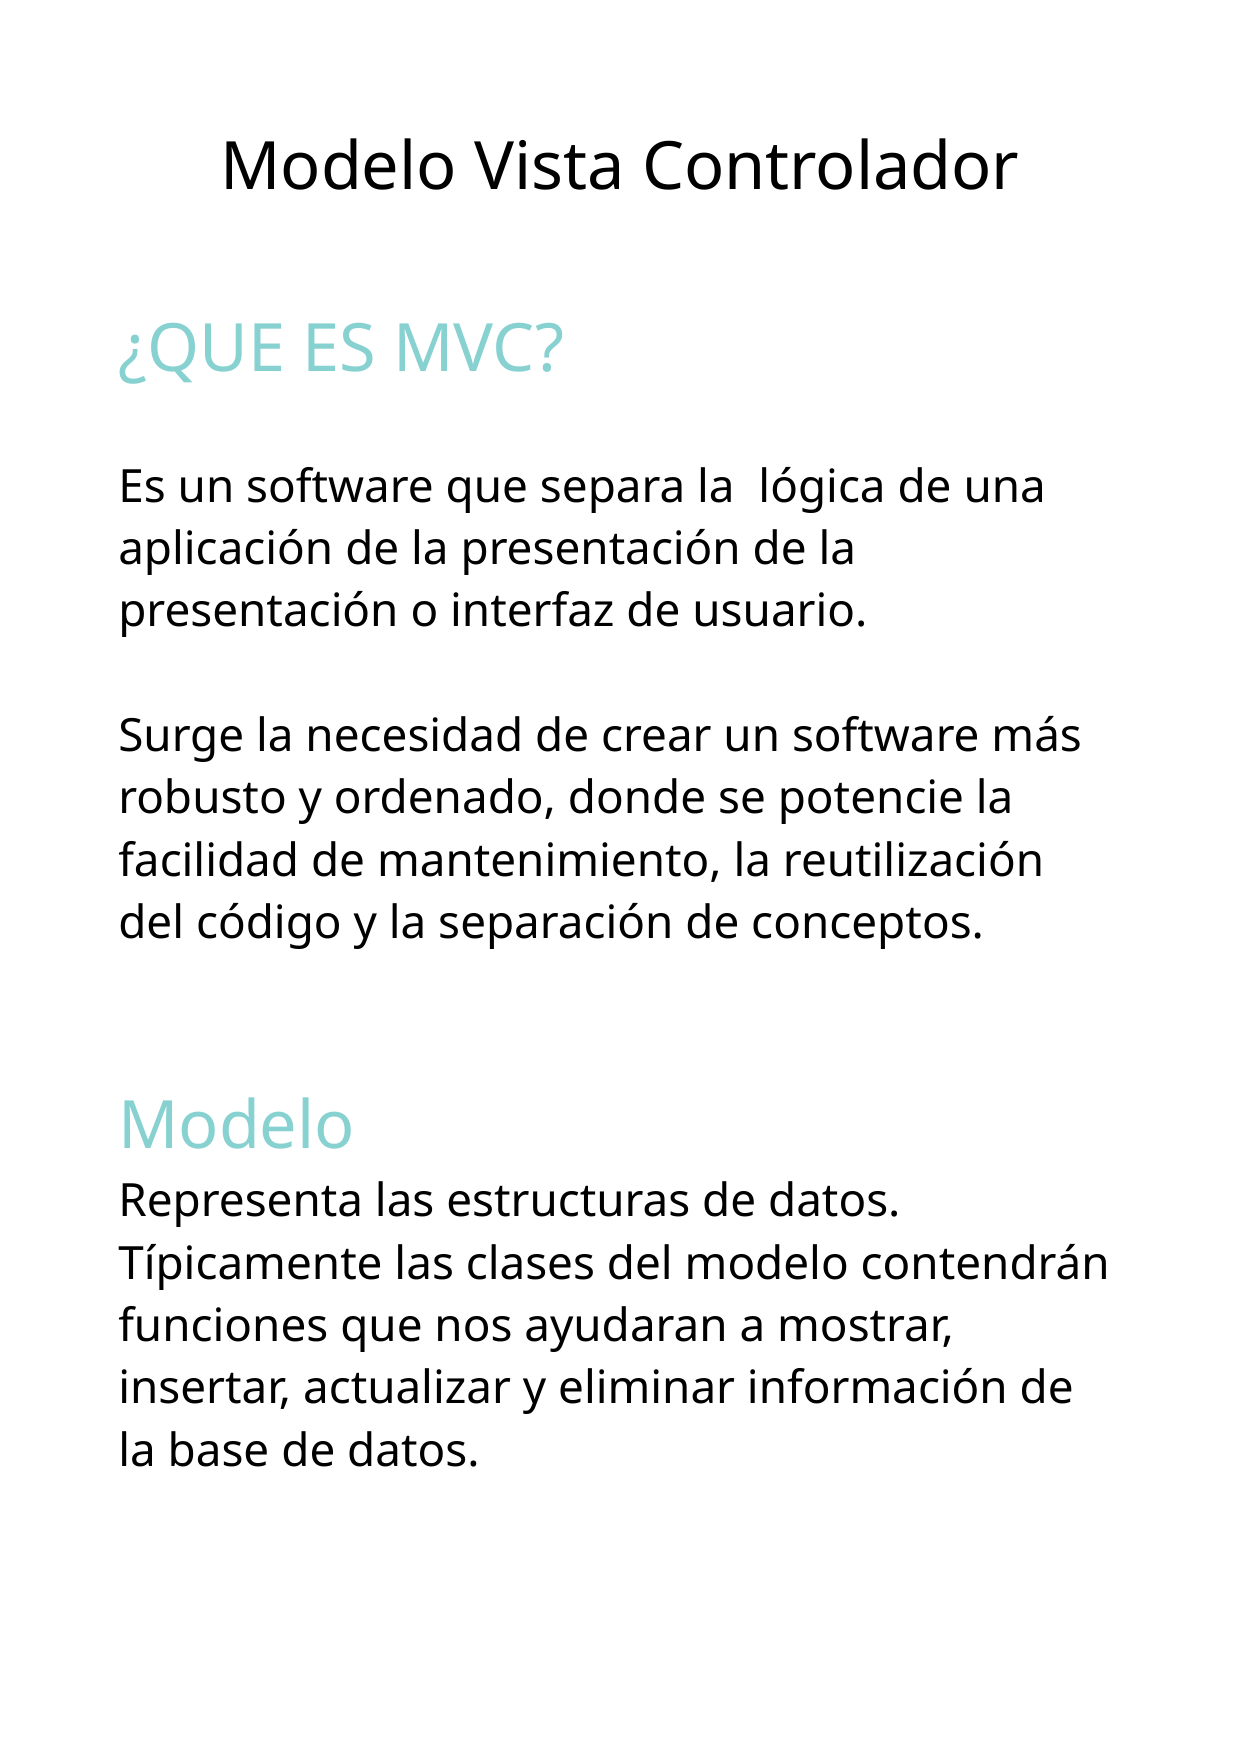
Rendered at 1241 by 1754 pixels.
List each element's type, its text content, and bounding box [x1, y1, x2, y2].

text Es un software que separa la lógica de una aplicación de la presentación de la presentación o interfaz de usuario. [118, 453, 1122, 640]
text Modelo Vista Controlador [118, 118, 1122, 209]
text ¿QUE ES MVC? [118, 300, 1122, 391]
text Surge la necesidad de crear un software más robusto y ordenado, donde se potencie la facilidad de mantenimiento, la reutilización del código y la separación de conceptos. [118, 703, 1122, 952]
text Modelo [118, 1077, 1122, 1168]
text Representa las estructuras de datos. Típicamente las clases del modelo contendrán funciones que nos ayudaran a mostrar, insertar, actualizar y eliminar información de la base de datos. [118, 1168, 1122, 1480]
